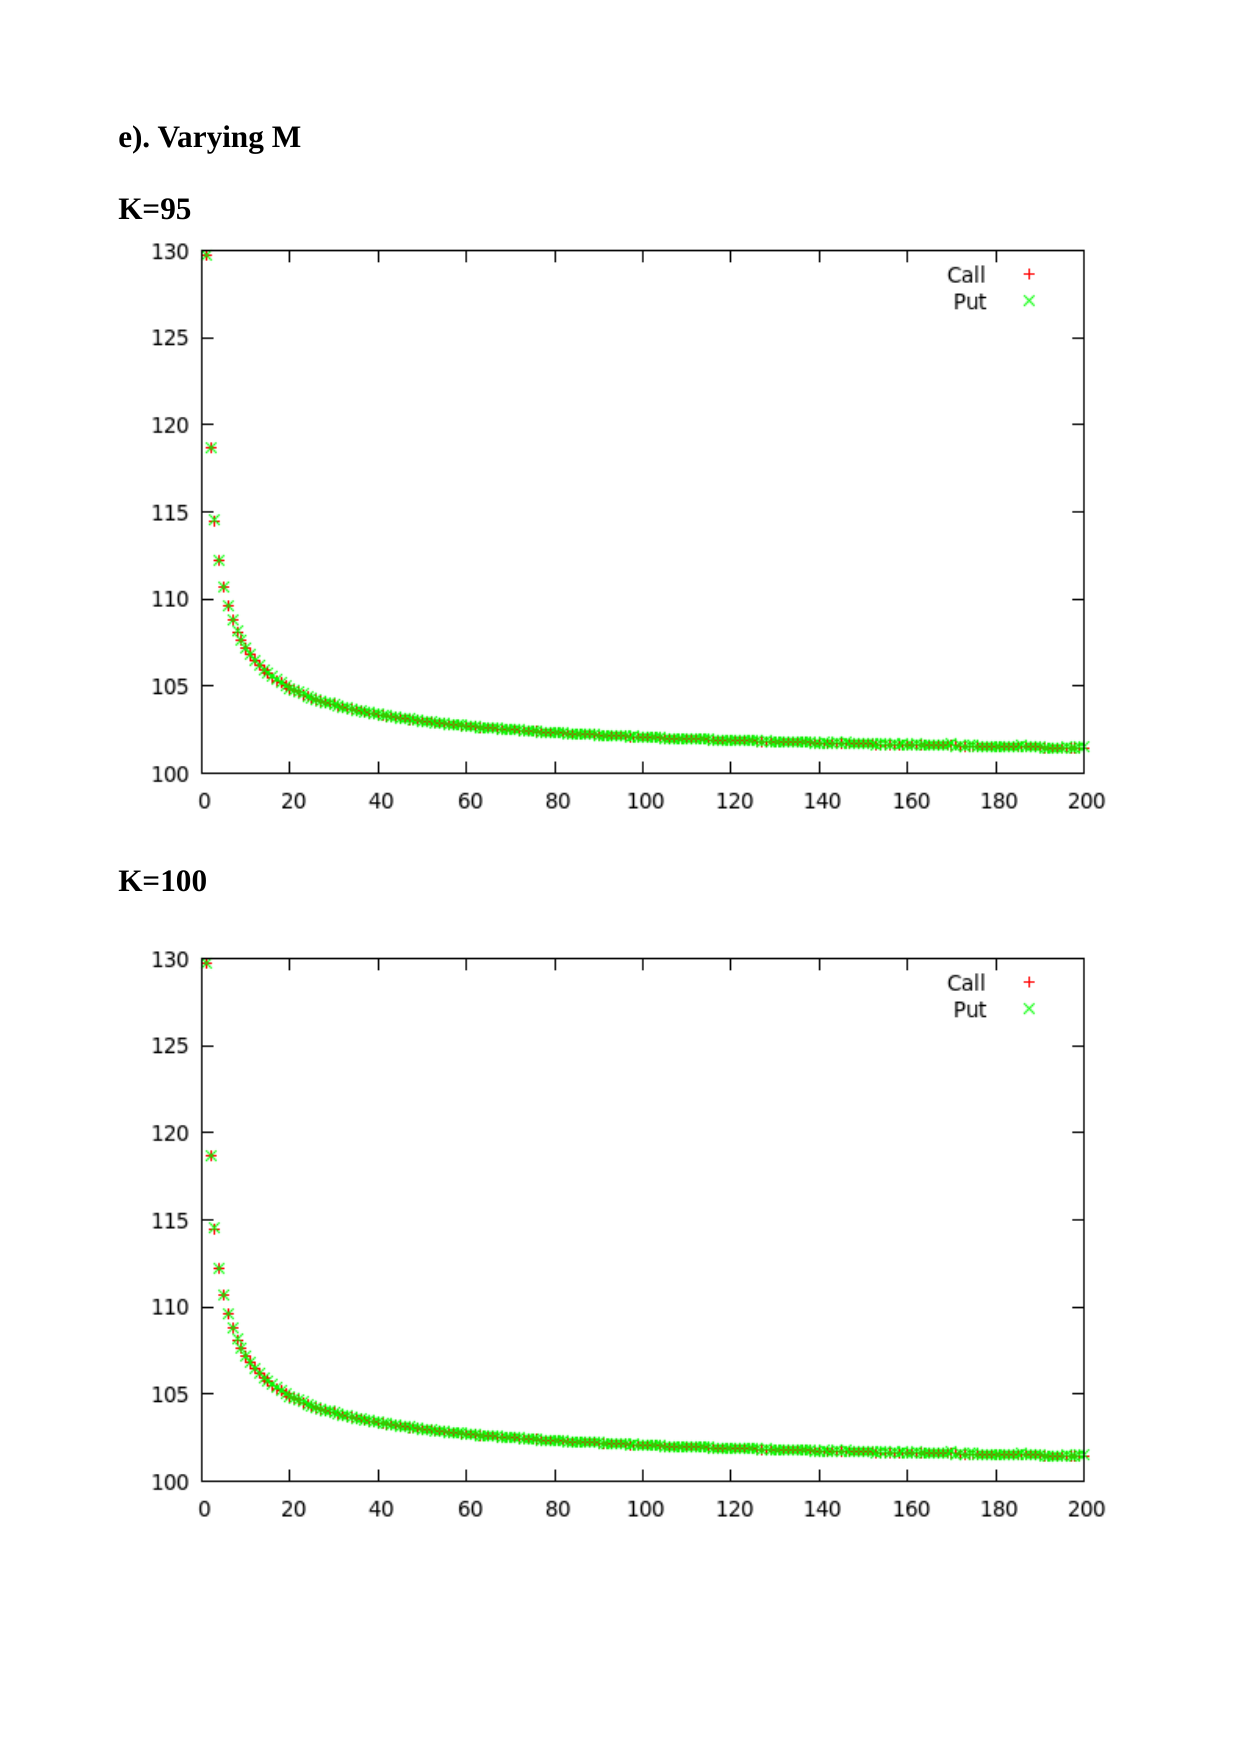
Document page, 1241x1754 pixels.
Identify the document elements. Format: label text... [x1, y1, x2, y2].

text e). Varying M [118, 118, 1122, 154]
text K=100 [118, 862, 1122, 898]
picture [120, 933, 1121, 1534]
picture [120, 226, 1121, 826]
text K=95 [118, 190, 1122, 226]
